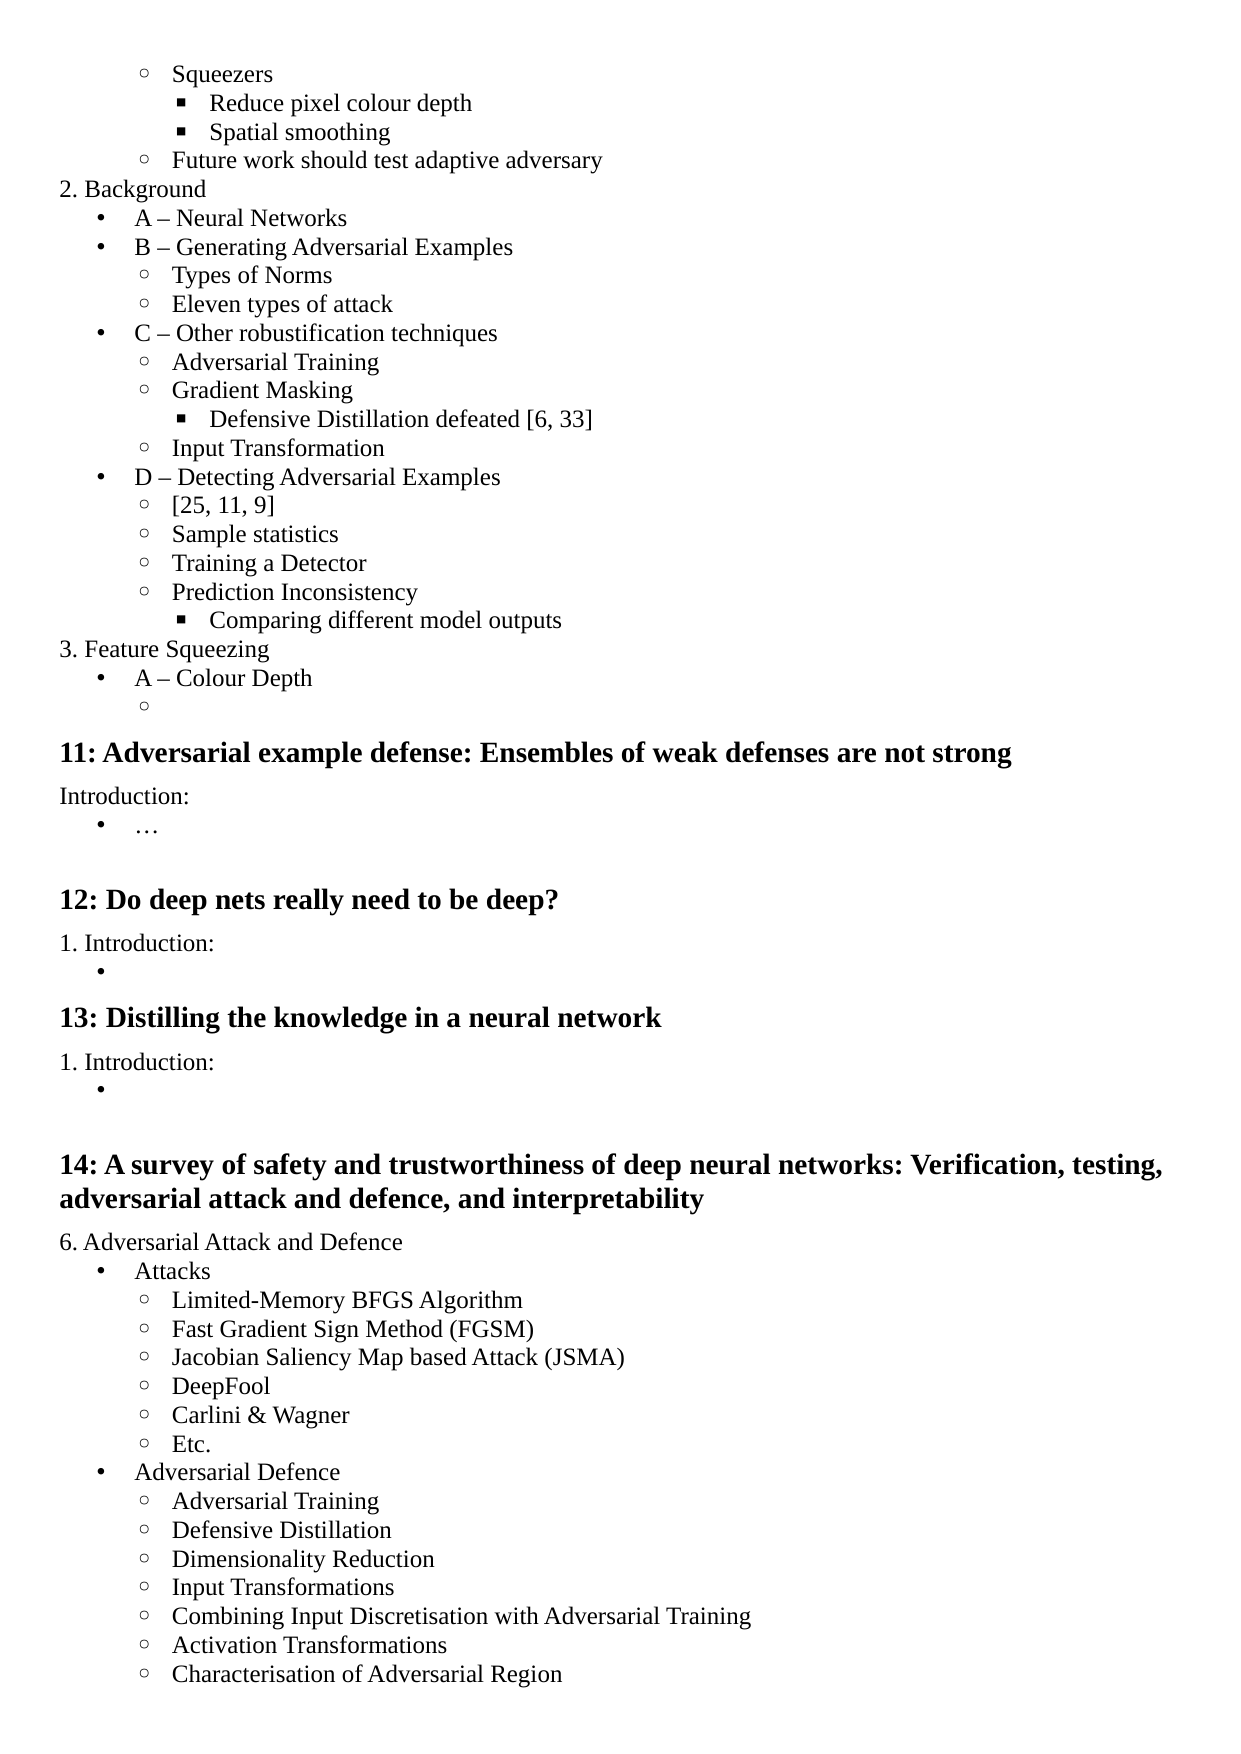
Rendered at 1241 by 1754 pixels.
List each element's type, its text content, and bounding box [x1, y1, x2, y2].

list A – Neural Networks [97, 203, 1181, 232]
list Gradient Masking [134, 375, 1181, 404]
list Characterisation of Adversarial Region [134, 1659, 1181, 1687]
text 1. Introduction: [59, 928, 1181, 957]
list Adversarial Training [134, 1486, 1181, 1515]
list Attacks [97, 1256, 1181, 1285]
list Input Transformation [134, 433, 1181, 462]
list … [97, 810, 1181, 839]
text 3. Feature Squeezing [59, 634, 1181, 663]
list C – Other robustification techniques [97, 318, 1181, 347]
list Training a Detector [134, 548, 1181, 577]
list Input Transformations [134, 1572, 1181, 1601]
list Squeezers [134, 59, 1181, 88]
list B – Generating Adversarial Examples [97, 232, 1181, 260]
list Sample statistics [134, 519, 1181, 548]
list Prediction Inconsistency [134, 577, 1181, 605]
list A – Colour Depth [97, 663, 1181, 692]
list Fast Gradient Sign Method (FGSM) [134, 1314, 1181, 1342]
text 6. Adversarial Attack and Defence [59, 1227, 1181, 1256]
list DeepFool [134, 1371, 1181, 1400]
list Combining Input Discretisation with Adversarial Training [134, 1601, 1181, 1630]
list Comparing different model outputs [172, 605, 1181, 634]
list Types of Norms [134, 260, 1181, 289]
text 1. Introduction: [59, 1047, 1181, 1075]
list Spatial smoothing [172, 117, 1181, 145]
subtitle 12: Do deep nets really need to be deep? [59, 882, 1181, 916]
text 2. Background [59, 174, 1181, 203]
list D – Detecting Adversarial Examples [97, 462, 1181, 490]
list Reduce pixel colour depth [172, 88, 1181, 117]
list Future work should test adaptive adversary [134, 145, 1181, 174]
list Etc. [134, 1429, 1181, 1457]
list Limited-Memory BFGS Algorithm [134, 1285, 1181, 1314]
list Adversarial Defence [97, 1457, 1181, 1486]
subtitle 13: Distilling the knowledge in a neural network [59, 1000, 1181, 1034]
list Carlini & Wagner [134, 1400, 1181, 1429]
subtitle 14: A survey of safety and trustworthiness of deep neural networks: Verification, testing, adversarial attack and defence, and interpretability [59, 1147, 1181, 1215]
list Activation Transformations [134, 1630, 1181, 1659]
list Dimensionality Reduction [134, 1544, 1181, 1572]
list Adversarial Training [134, 347, 1181, 375]
list Jacobian Saliency Map based Attack (JSMA) [134, 1342, 1181, 1371]
list Defensive Distillation defeated [6, 33] [172, 404, 1181, 433]
list Eleven types of attack [134, 289, 1181, 318]
list [25, 11, 9] [134, 490, 1181, 519]
text Introduction: [59, 781, 1181, 810]
subtitle 11: Adversarial example defense: Ensembles of weak defenses are not strong [59, 735, 1181, 769]
list Defensive Distillation [134, 1515, 1181, 1544]
